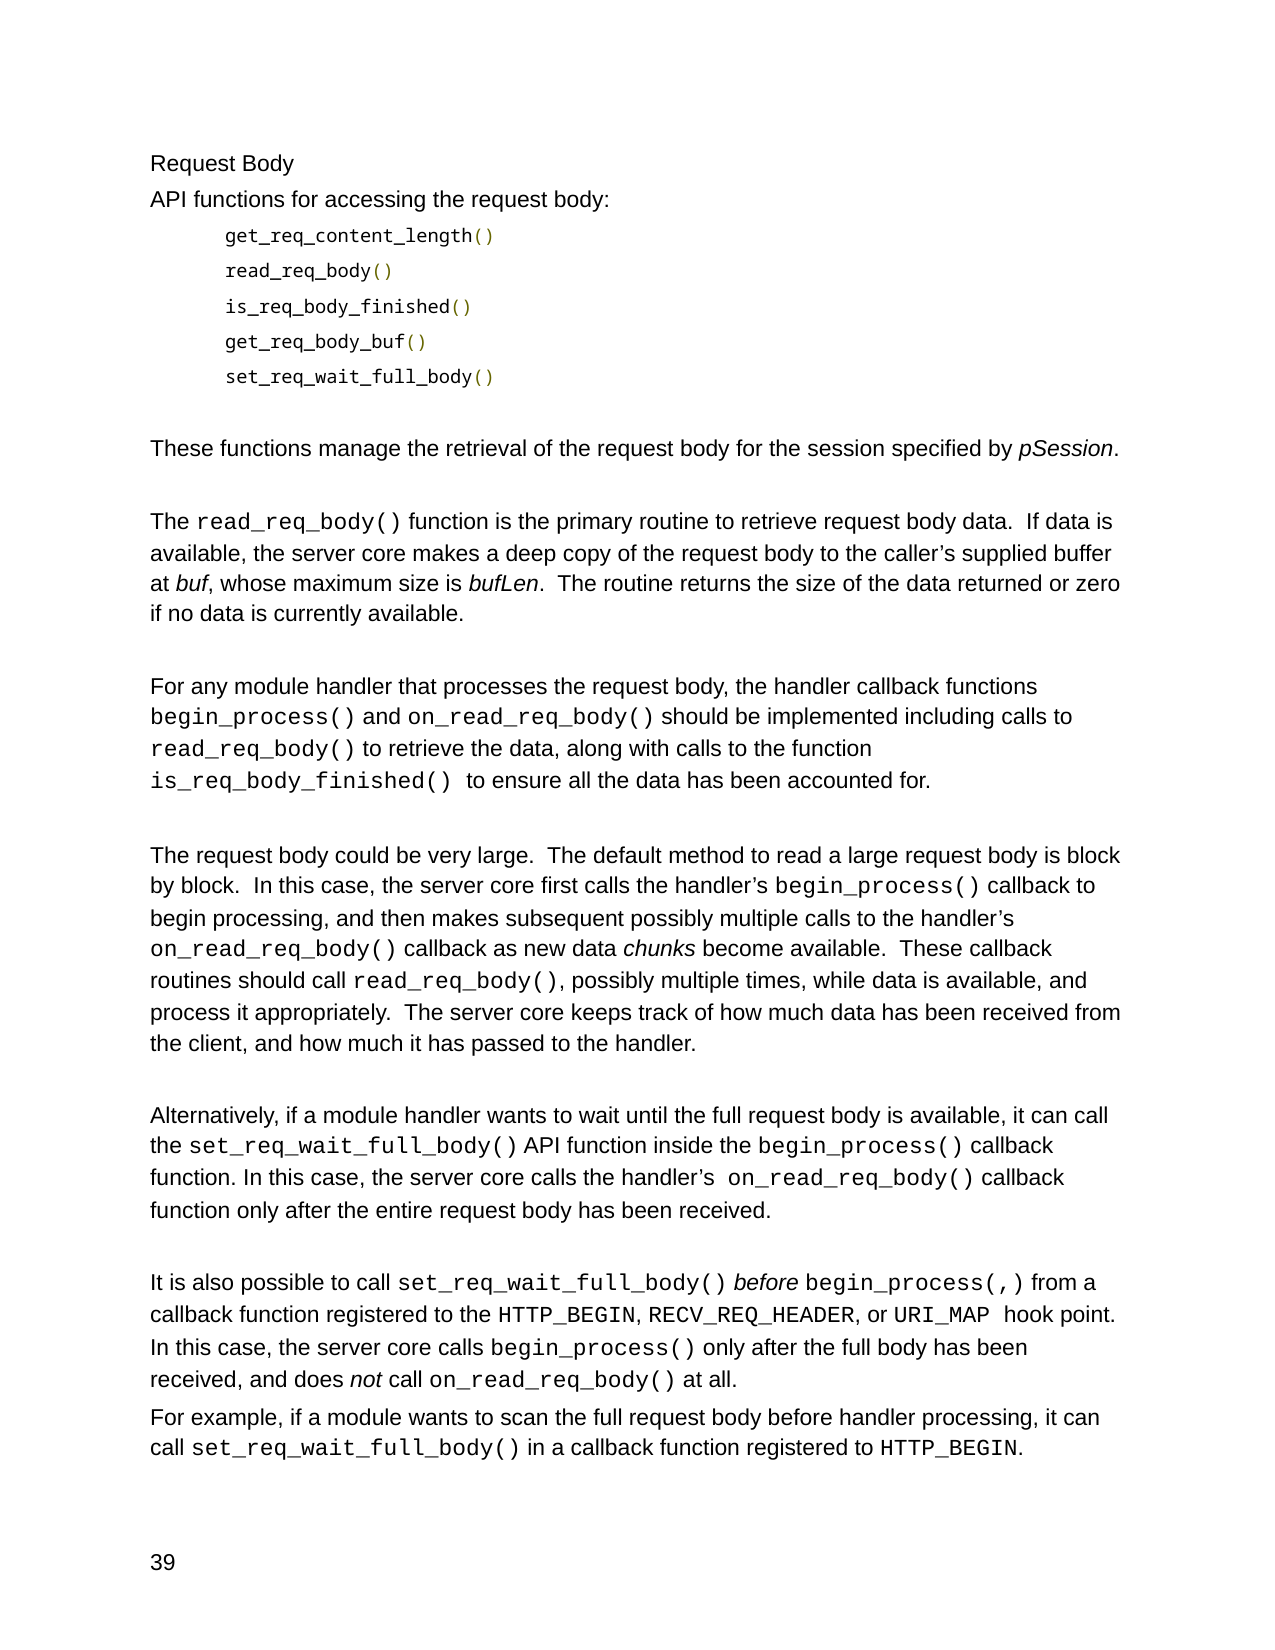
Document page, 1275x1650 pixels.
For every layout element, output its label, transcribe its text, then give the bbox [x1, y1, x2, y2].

text is_req_body_finished() [225, 293, 1125, 319]
text get_req_body_buf() [225, 328, 1125, 354]
text get_req_content_length() [225, 222, 1125, 248]
text Request Body [150, 150, 1125, 176]
text For any module handler that processes the request body, the handler callback functions begin_process() and on_read_req_body() should be implemented including calls to read_req_body() to retrieve the data, along with calls to the function is_req_body_finished() to ensure all the data has been accounted for. [150, 673, 1125, 796]
text API functions for accessing the request body: [150, 186, 1125, 213]
text set_req_wait_full_body() [225, 364, 1125, 389]
text The request body could be very large. The default method to read a large request body is block by block. In this case, the server core first calls the handler’s begin_process() callback to begin processing, and then makes subsequent possibly multiple calls to the handler’s on_read_req_body() callback as new data chunks become available. These callback routines should call read_req_body(), possibly multiple times, while data is available, and process it appropriately. The server core keeps track of how much data has been received from the client, and how much it has passed to the handler. [150, 842, 1125, 1056]
text Alternatively, if a module handler wants to wait until the full request body is available, it can call the set_req_wait_full_body() API function inside the begin_process() callback function. In this case, the server core calls the handler’s on_read_req_body() callback function only after the entire request body has been received. [150, 1102, 1125, 1223]
text read_req_body() [225, 258, 1125, 283]
text For example, if a module wants to scan the full request body before handler processing, it can call set_req_wait_full_body() in a callback function registered to HTTP_BEGIN. [150, 1404, 1125, 1463]
text The read_req_body() function is the primary routine to retrieve request body data. If data is available, the server core makes a deep copy of the request body to the caller’s supplied buffer at buf, whose maximum size is bufLen. The routine returns the size of the data returned or zero if no data is currently available. [150, 508, 1125, 627]
text These functions manage the retrieval of the request body for the session specified by pSession. [150, 435, 1125, 462]
text It is also possible to call set_req_wait_full_body() before begin_process(,) from a callback function registered to the HTTP_BEGIN, RECV_REQ_HEADER, or URI_MAP hook point. In this case, the server core calls begin_process() only after the full body has been received, and does not call on_read_req_body() at all. [150, 1269, 1125, 1394]
